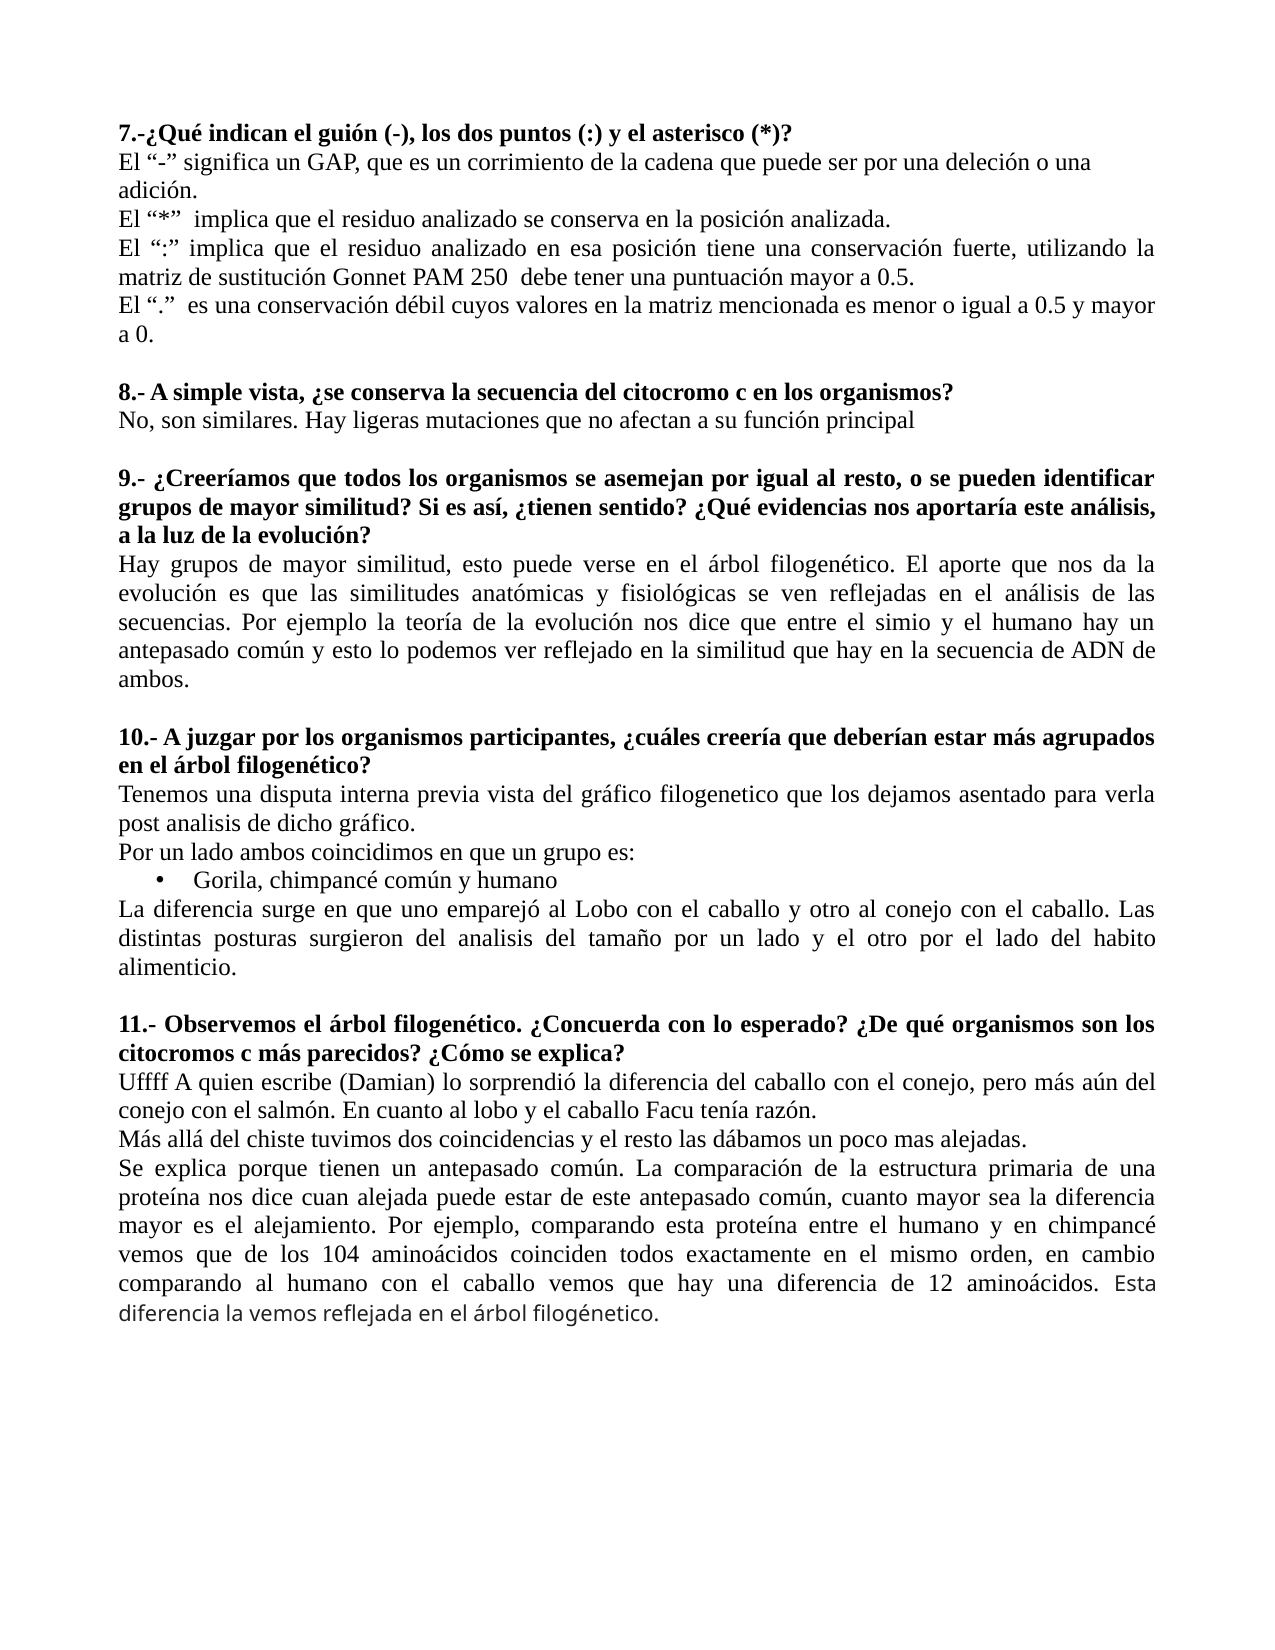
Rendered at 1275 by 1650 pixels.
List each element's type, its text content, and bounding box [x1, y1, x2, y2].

text El “:” implica que el residuo analizado en esa posición tiene una conservación fuerte, utilizando la matriz de sustitución Gonnet PAM 250 debe tener una puntuación mayor a 0.5. [118, 233, 1157, 291]
text 11.- Observemos el árbol filogenético. ¿Concuerda con lo esperado? ¿De qué organismos son los citocromos c más parecidos? ¿Cómo se explica? [118, 1009, 1157, 1067]
text Por un lado ambos coincidimos en que un grupo es: [118, 837, 1157, 866]
text Hay grupos de mayor similitud, esto puede verse en el árbol filogenético. El aporte que nos da la evolución es que las similitudes anatómicas y fisiológicas se ven reflejadas en el análisis de las secuencias. Por ejemplo la teoría de la evolución nos dice que entre el simio y el humano hay un antepasado común y esto lo podemos ver reflejado en la similitud que hay en la secuencia de ADN de ambos. [118, 549, 1157, 693]
text Uffff A quien escribe (Damian) lo sorprendió la diferencia del caballo con el conejo, pero más aún del conejo con el salmón. En cuanto al lobo y el caballo Facu tenía razón. [118, 1067, 1157, 1124]
text El “-” significa un GAP, que es un corrimiento de la cadena que puede ser por una deleción o una adición. [118, 147, 1157, 204]
text 8.- A simple vista, ¿se conserva la secuencia del citocromo c en los organismos? [118, 377, 1157, 406]
text La diferencia surge en que uno emparejó al Lobo con el caballo y otro al conejo con el caballo. Las distintas posturas surgieron del analisis del tamaño por un lado y el otro por el lado del habito alimenticio. [118, 894, 1157, 981]
text 10.- A juzgar por los organismos participantes, ¿cuáles creería que deberían estar más agrupados en el árbol filogenético? [118, 722, 1157, 779]
text Más allá del chiste tuvimos dos coincidencias y el resto las dábamos un poco mas alejadas. [118, 1124, 1157, 1153]
text Se explica porque tienen un antepasado común. La comparación de la estructura primaria de una proteína nos dice cuan alejada puede estar de este antepasado común, cuanto mayor sea la diferencia mayor es el alejamiento. Por ejemplo, comparando esta proteína entre el humano y en chimpancé vemos que de los 104 aminoácidos coinciden todos exactamente en el mismo orden, en cambio comparando al humano con el caballo vemos que hay una diferencia de 12 aminoácidos. Esta diferencia la vemos reflejada en el árbol filogénetico. [118, 1153, 1157, 1328]
text Tenemos una disputa interna previa vista del gráfico filogenetico que los dejamos asentado para verla post analisis de dicho gráfico. [118, 779, 1157, 837]
text 9.- ¿Creeríamos que todos los organismos se asemejan por igual al resto, o se pueden identificar grupos de mayor similitud? Si es así, ¿tienen sentido? ¿Qué evidencias nos aportaría este análisis, a la luz de la evolución? [118, 463, 1157, 549]
text 7.-¿Qué indican el guión (-), los dos puntos (:) y el asterisco (*)? [118, 118, 1157, 147]
text El “.” es una conservación débil cuyos valores en la matriz mencionada es menor o igual a 0.5 y mayor a 0. [118, 291, 1157, 348]
list Gorila, chimpancé común y humano [156, 866, 1157, 894]
text El “*” implica que el residuo analizado se conserva en la posición analizada. [118, 204, 1157, 233]
text No, son similares. Hay ligeras mutaciones que no afectan a su función principal [118, 406, 1157, 434]
